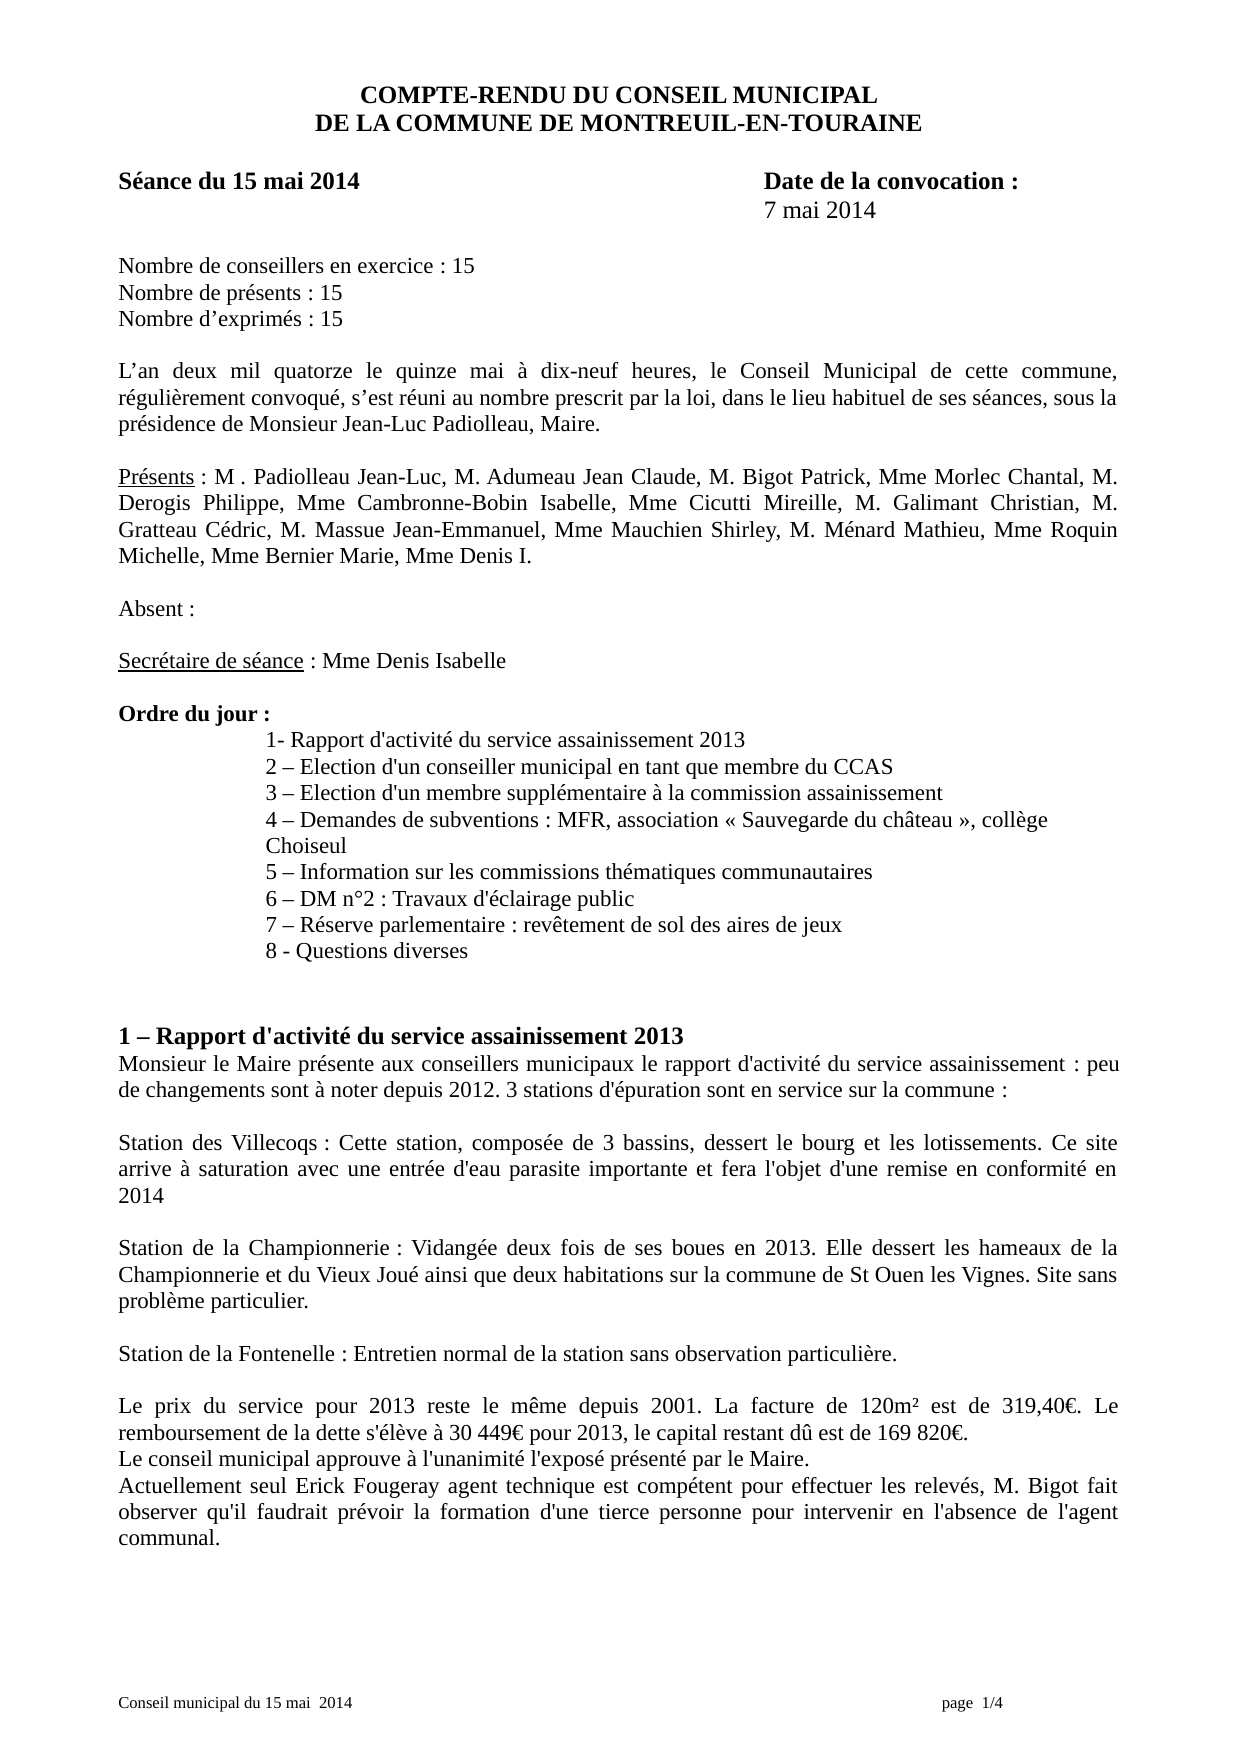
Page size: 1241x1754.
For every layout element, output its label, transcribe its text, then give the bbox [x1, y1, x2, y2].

text Nombre de présents : 15 [118, 278, 1120, 305]
text Station des Villecoqs : Cette station, composée de 3 bassins, dessert le bourg et les lotissements. Ce site arrive à saturation avec une entrée d'eau parasite importante et fera l'objet d'une remise en conformité en 2014 [118, 1129, 1120, 1208]
text COMPTE-RENDU DU CONSEIL MUNICIPAL [118, 80, 1120, 108]
text Ordre du jour : [118, 700, 1120, 727]
text Actuellement seul Erick Fougeray agent technique est compétent pour effectuer les relevés, M. Bigot fait observer qu'il faudrait prévoir la formation d'une tierce personne pour intervenir en l'absence de l'agent communal. [118, 1472, 1120, 1551]
text Présents : M . Padiolleau Jean-Luc, M. Adumeau Jean Claude, M. Bigot Patrick, Mme Morlec Chantal, M. Derogis Philippe, Mme Cambronne-Bobin Isabelle, Mme Cicutti Mireille, M. Galimant Christian, M. Gratteau Cédric, M. Massue Jean-Emmanuel, Mme Mauchien Shirley, M. Ménard Mathieu, Mme Roquin Michelle, Mme Bernier Marie, Mme Denis I. [118, 463, 1120, 568]
text Le conseil municipal approuve à l'unanimité l'exposé présenté par le Maire. [118, 1445, 1120, 1472]
text Nombre d’exprimés : 15 [24, 305, 1120, 331]
text Séance du 15 mai 2014 Date de la convocation : [24, 166, 1120, 195]
text L’an deux mil quatorze le quinze mai à dix-neuf heures, le Conseil Municipal de cette commune, régulièrement convoqué, s’est réuni au nombre prescrit par la loi, dans le lieu habituel de ses séances, sous la présidence de Monsieur Jean-Luc Padiolleau, Maire. [118, 358, 1120, 437]
list 3 – Election d'un membre supplémentaire à la commission assainissement [236, 779, 1120, 806]
text Station de la Championnerie : Vidangée deux fois de ses boues en 2013. Elle dessert les hameaux de la Championnerie et du Vieux Joué ainsi que deux habitations sur la commune de St Ouen les Vignes. Site sans problème particulier. [118, 1234, 1120, 1313]
list 2 – Election d'un conseiller municipal en tant que membre du CCAS [236, 753, 1120, 779]
list 8 - Questions diverses [236, 937, 1120, 964]
text DE LA COMMUNE DE MONTREUIL-EN-TOURAINE [118, 108, 1120, 137]
text Le prix du service pour 2013 reste le même depuis 2001. La facture de 120m² est de 319,40€. Le remboursement de la dette s'élève à 30 449€ pour 2013, le capital restant dû est de 169 820€. [118, 1393, 1120, 1445]
text Station de la Fontenelle : Entretien normal de la station sans observation particulière. [118, 1340, 1120, 1366]
text Absent : [118, 595, 1120, 621]
list 7 – Réserve parlementaire : revêtement de sol des aires de jeux [236, 911, 1120, 937]
list 4 – Demandes de subventions : MFR, association « Sauvegarde du château », collège Choiseul [236, 806, 1120, 858]
text 7 mai 2014 [24, 195, 1120, 223]
list 6 – DM n°2 : Travaux d'éclairage public [236, 885, 1120, 911]
list 5 – Information sur les commissions thématiques communautaires [236, 858, 1120, 885]
list 1- Rapport d'activité du service assainissement 2013 [236, 727, 1120, 753]
list 1 – Rapport d'activité du service assainissement 2013 [118, 1021, 1120, 1050]
text Monsieur le Maire présente aux conseillers municipaux le rapport d'activité du service assainissement : peu de changements sont à noter depuis 2012. 3 stations d'épuration sont en service sur la commune : [118, 1050, 1120, 1103]
text Secrétaire de séance : Mme Denis Isabelle [118, 647, 1120, 674]
text Nombre de conseillers en exercice : 15 [118, 252, 1120, 278]
